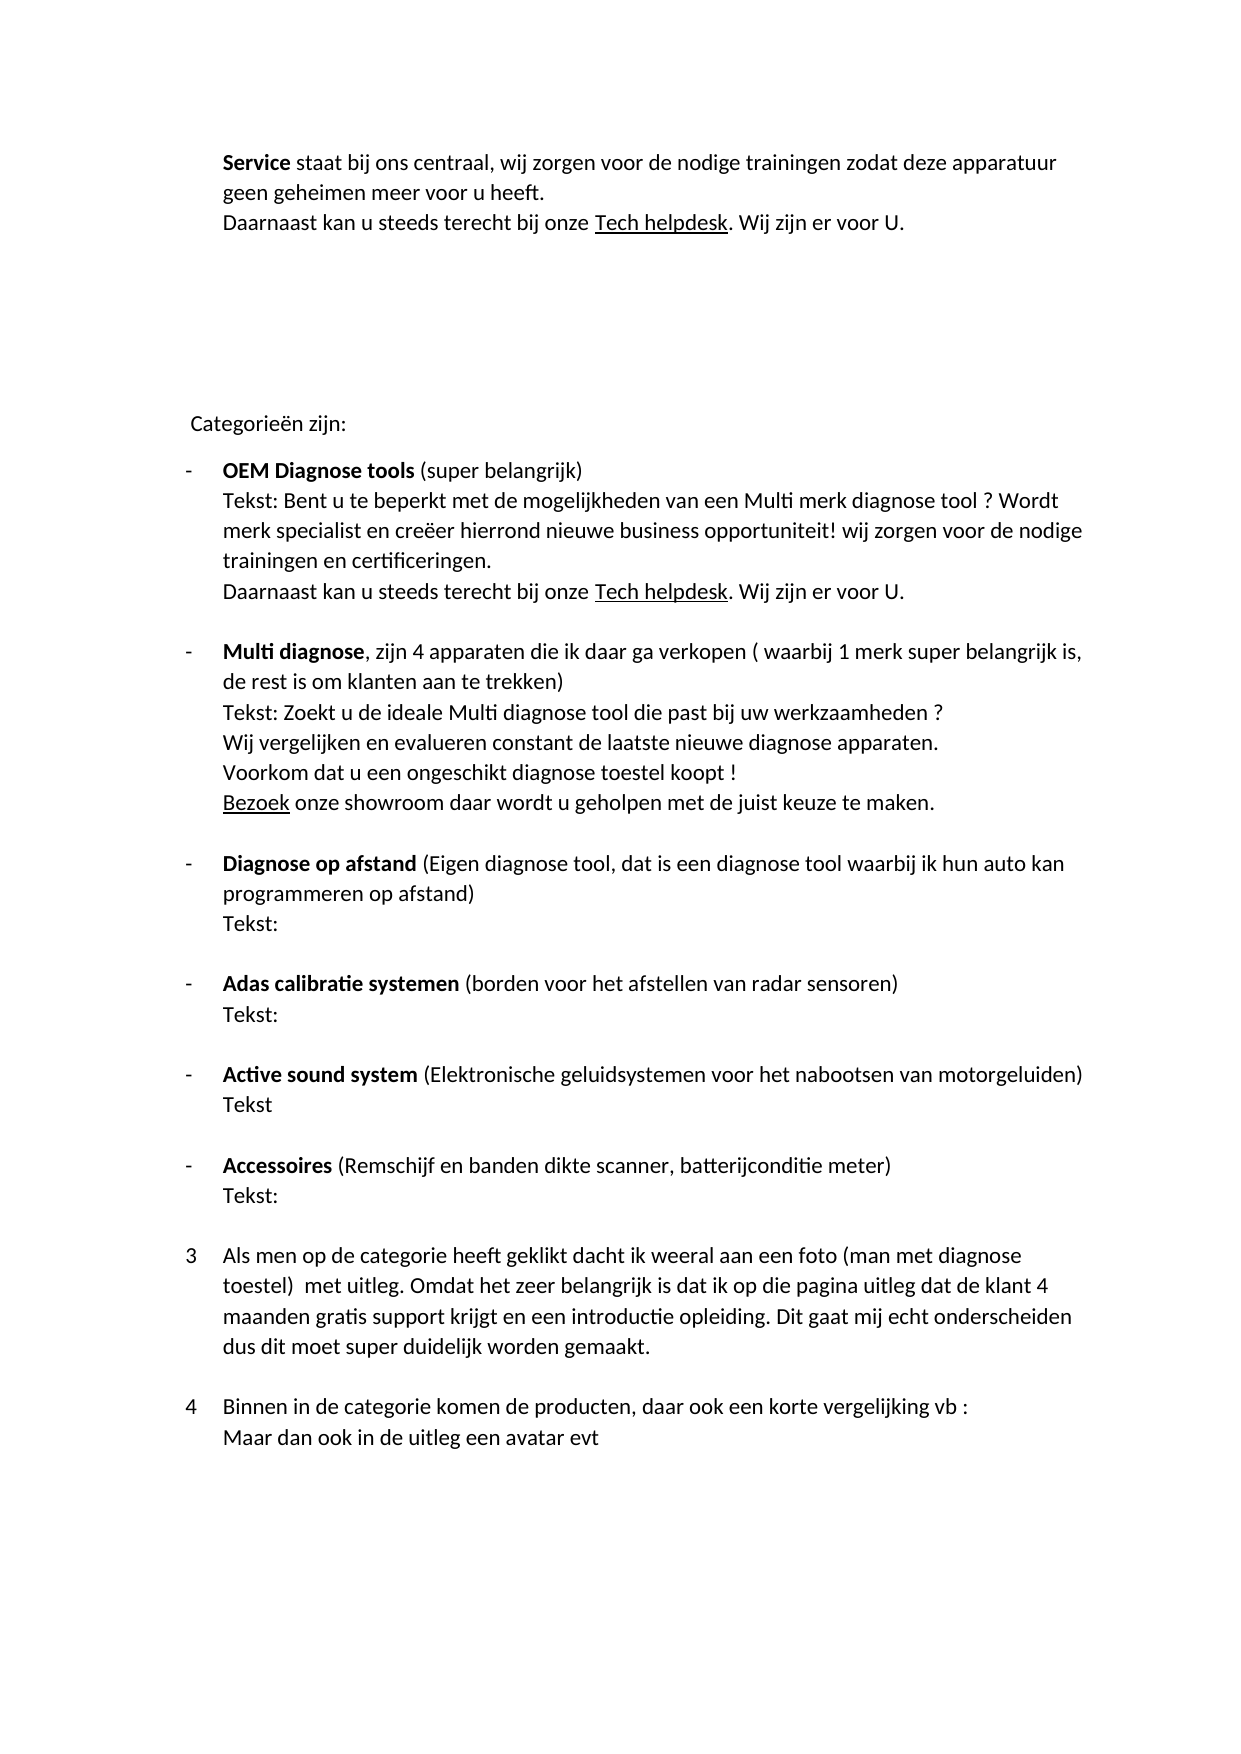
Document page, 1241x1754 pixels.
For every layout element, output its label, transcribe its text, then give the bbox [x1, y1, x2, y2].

list Adas calibratie systemen (borden voor het afstellen van radar sensoren) [185, 969, 1093, 997]
list OEM Diagnose tools (super belangrijk) [185, 456, 1093, 484]
list Tekst: [223, 1181, 1093, 1209]
list Tekst: [223, 1000, 1093, 1028]
list Tekst [223, 1090, 1093, 1118]
list Diagnose op afstand (Eigen diagnose tool, dat is een diagnose tool waarbij ik hun auto kan programmeren op afstand) [185, 849, 1093, 907]
list Wij vergelijken en evalueren constant de laatste nieuwe diagnose apparaten. [223, 728, 1093, 756]
list Als men op de categorie heeft geklikt dacht ik weeral aan een foto (man met diagnose toestel) met uitleg. Omdat het zeer belangrijk is dat ik op die pagina uitleg dat de klant 4 maanden gratis support krijgt en een introductie opleiding. Dit gaat mij echt onderscheiden dus dit moet super duidelijk worden gemaakt. [185, 1241, 1093, 1360]
list Maar dan ook in de uitleg een avatar evt [223, 1423, 1093, 1451]
list Active sound system (Elektronische geluidsystemen voor het nabootsen van motorgeluiden) [185, 1060, 1093, 1088]
list Service staat bij ons centraal, wij zorgen voor de nodige trainingen zodat deze apparatuur geen geheimen meer voor u heeft. [223, 148, 1093, 206]
list Tekst: Zoekt u de ideale Multi diagnose tool die past bij uw werkzaamheden ? [223, 698, 1093, 726]
list Daarnaast kan u steeds terecht bij onze Tech helpdesk. Wij zijn er voor U. [223, 577, 1093, 605]
list Tekst: Bent u te beperkt met de mogelijkheden van een Multi merk diagnose tool ? Wordt merk specialist en creëer hierrond nieuwe business opportuniteit! wij zorgen voor de nodige trainingen en certificeringen. [223, 486, 1093, 574]
list Accessoires (Remschijf en banden dikte scanner, batterijconditie meter) [185, 1151, 1093, 1179]
list Multi diagnose, zijn 4 apparaten die ik daar ga verkopen ( waarbij 1 merk super belangrijk is, de rest is om klanten aan te trekken) [185, 637, 1093, 695]
text Categorieën zijn: [185, 409, 1093, 437]
list Binnen in de categorie komen de producten, daar ook een korte vergelijking vb : [185, 1392, 1093, 1420]
list Daarnaast kan u steeds terecht bij onze Tech helpdesk. Wij zijn er voor U. [223, 208, 1093, 236]
list Tekst: [223, 909, 1093, 937]
list Voorkom dat u een ongeschikt diagnose toestel koopt ! [223, 758, 1093, 786]
list Bezoek onze showroom daar wordt u geholpen met de juist keuze te maken. [223, 788, 1093, 816]
